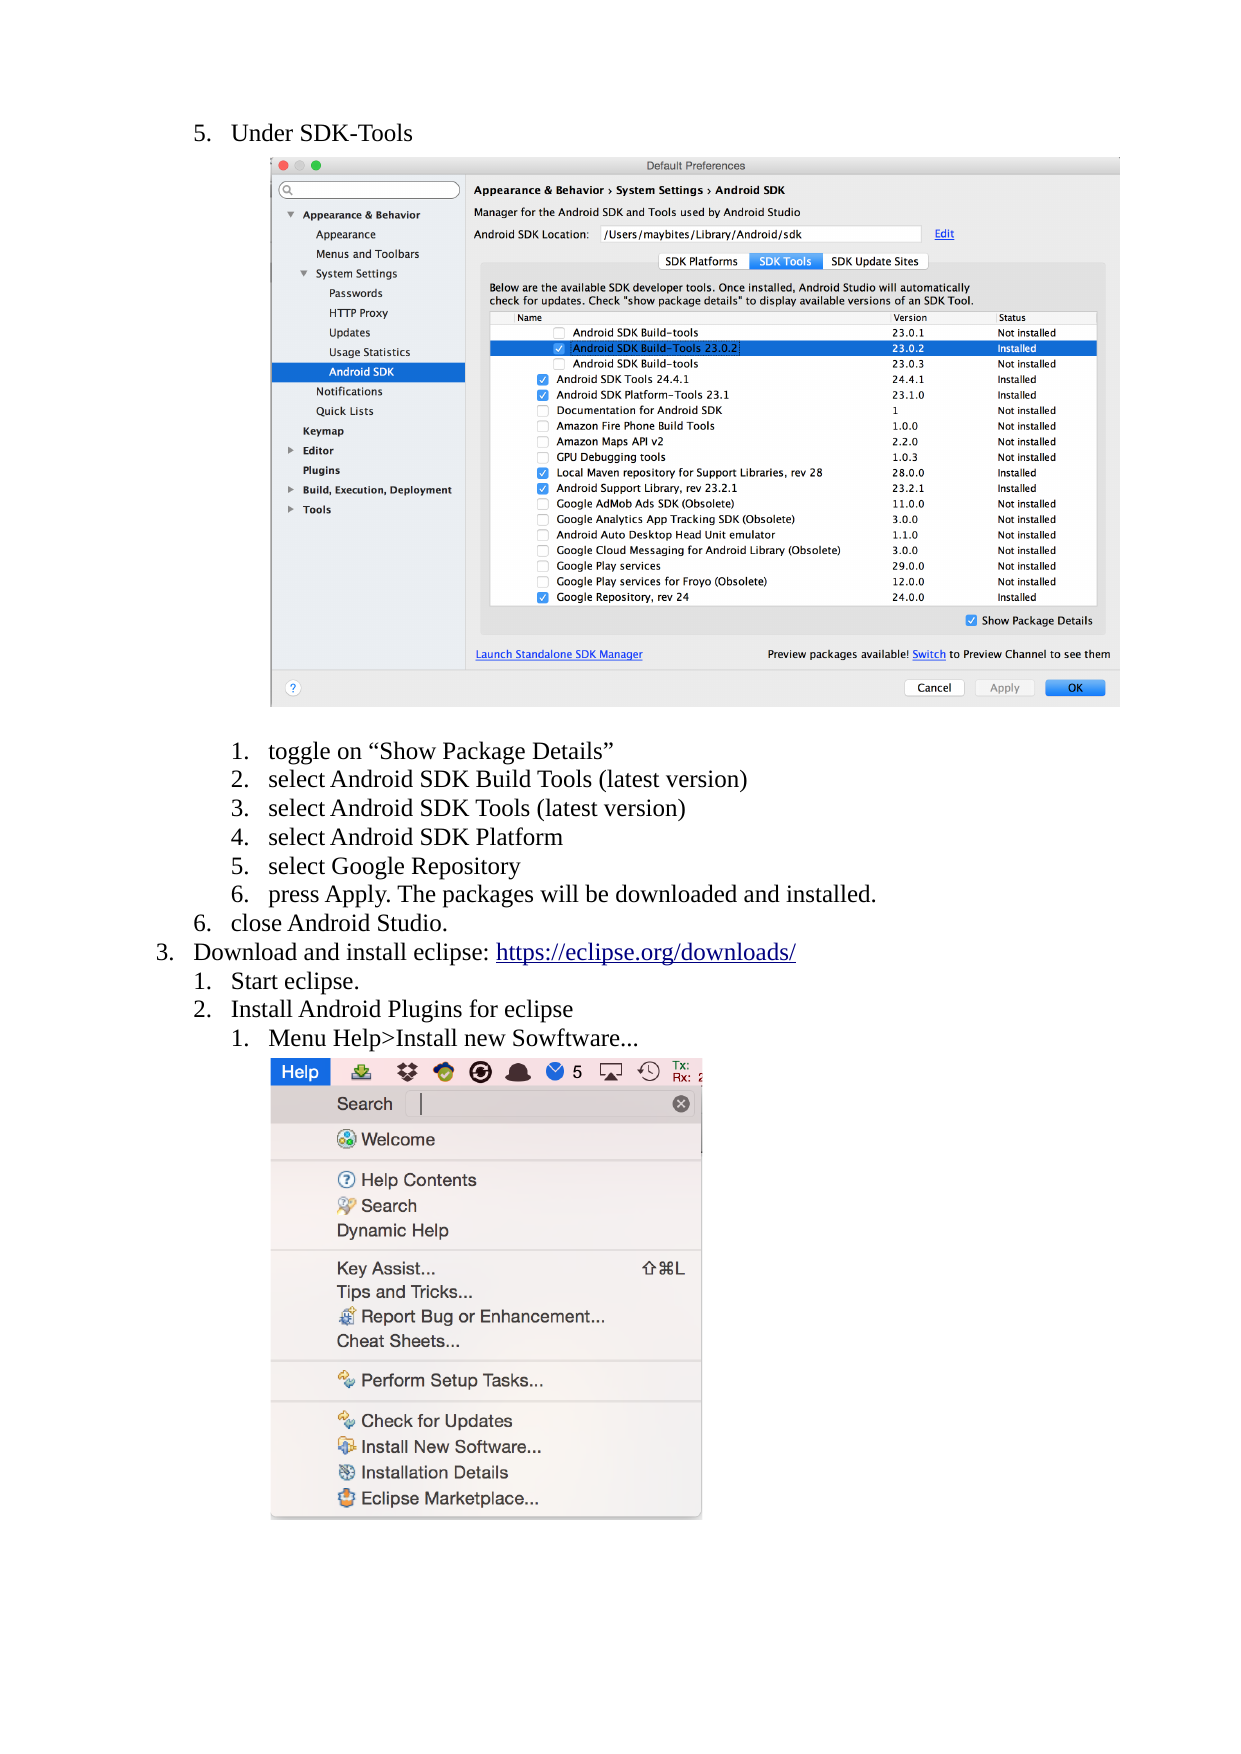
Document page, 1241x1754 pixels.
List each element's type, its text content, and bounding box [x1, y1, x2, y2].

list press Apply. The packages will be downloaded and installed. [231, 879, 1122, 908]
list select Android SDK Platform [231, 822, 1122, 851]
list select Android SDK Build Tools (latest version) [231, 764, 1122, 793]
list Start eclipse. [193, 966, 1122, 994]
list select Android SDK Tools (latest version) [231, 793, 1122, 822]
list Download and install eclipse: https://eclipse.org/downloads/ [156, 937, 1122, 966]
list Install Android Plugins for eclipse [193, 994, 1122, 1023]
list toggle on “Show Package Details” [231, 736, 1122, 764]
list Under SDK-Tools [193, 118, 1122, 147]
picture [270, 157, 1120, 707]
picture [270, 1058, 703, 1520]
list Menu Help>Install new Sowftware... [231, 1023, 1122, 1052]
list close Android Studio. [193, 908, 1122, 937]
list select Google Repository [231, 851, 1122, 879]
